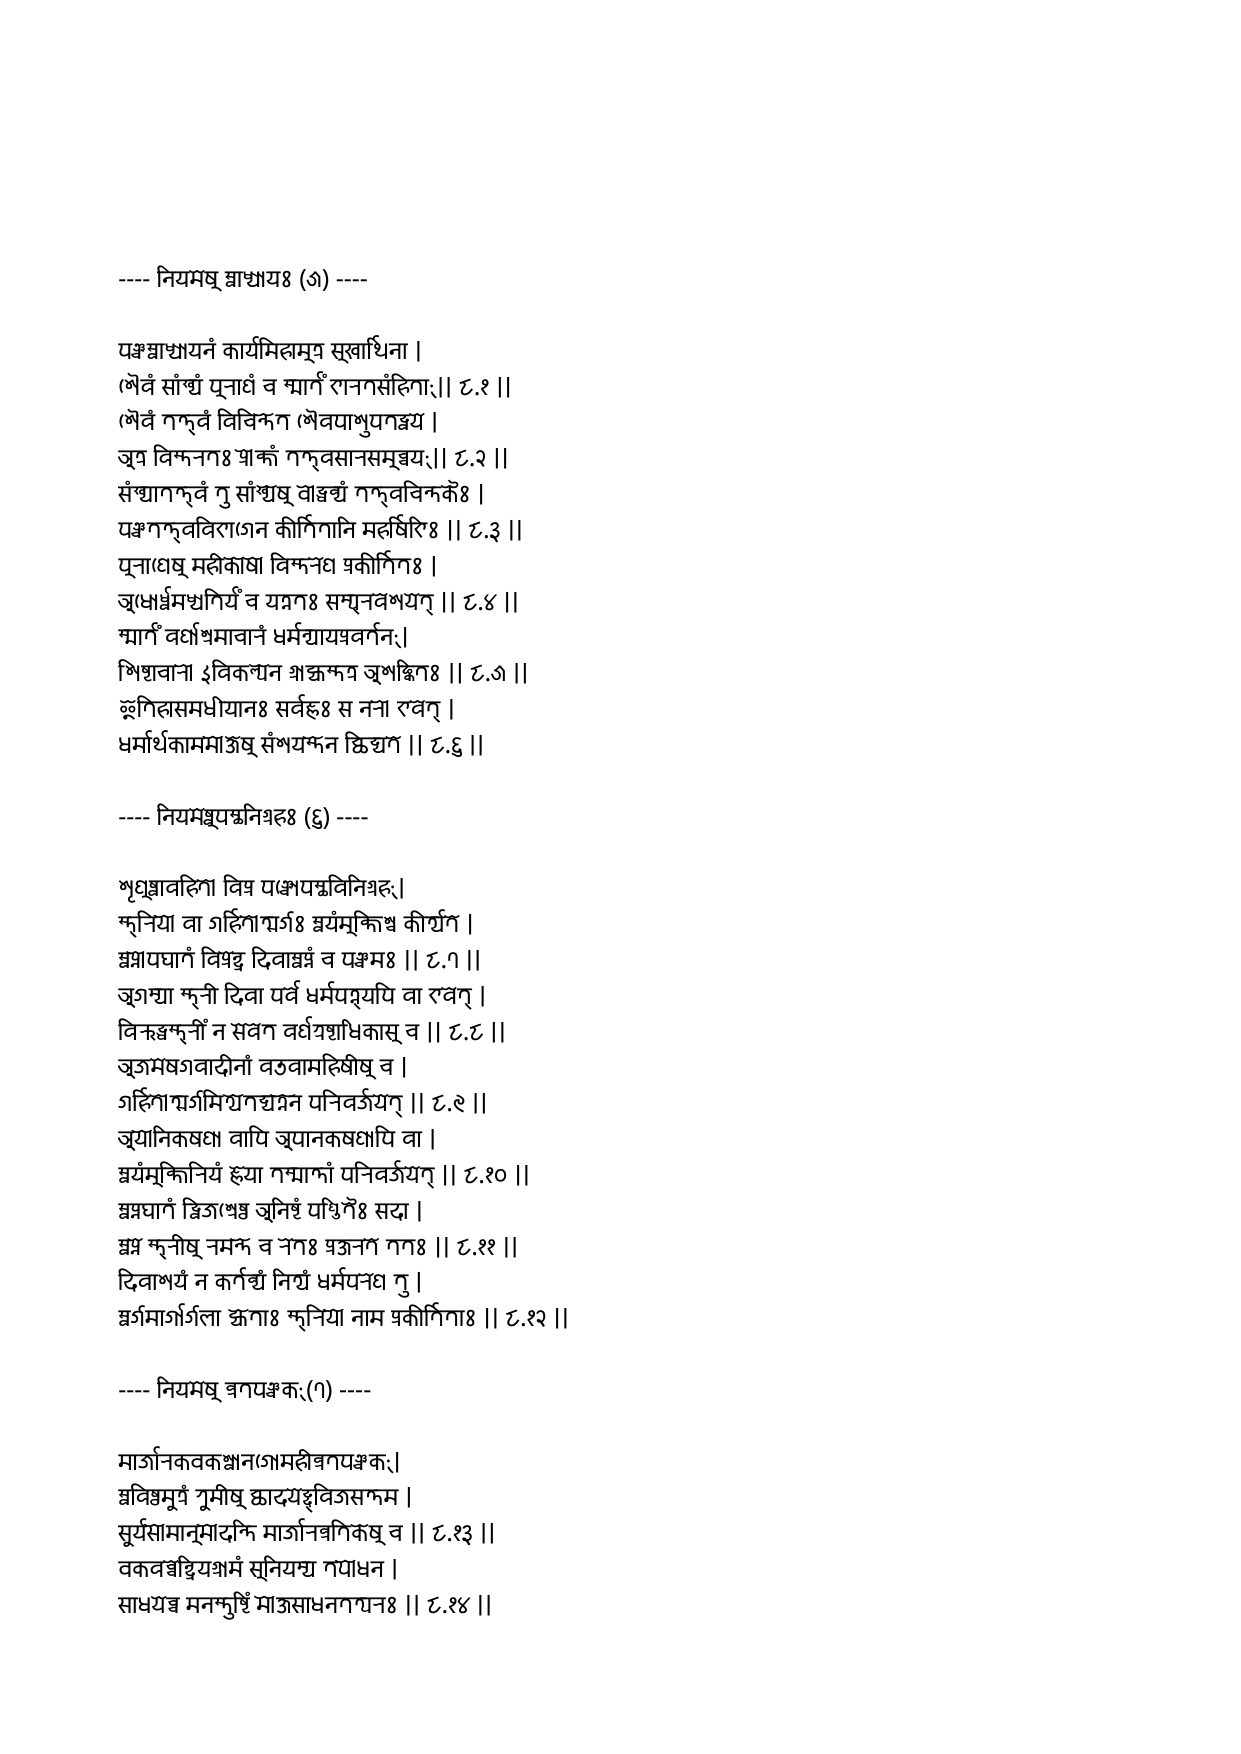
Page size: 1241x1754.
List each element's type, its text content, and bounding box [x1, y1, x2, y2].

text 𑐳𑑂𑐟𑑂𑐬𑐶𑐫𑑀 𑐰𑐵 𑐐𑐬𑑂𑐴𑐶𑐟𑑀𑐟𑑂𑐳𑐬𑑂𑐐𑑅 𑐳𑑂𑐰𑐫𑑄𑐩𑐸𑐎𑑂𑐟𑐶𑐱𑑂𑐔 𑐎𑐷𑐬𑑂𑐟𑑂𑐫𑐟𑐾 𑑋 [118, 906, 1122, 942]
text 𑐀𑐐𑐩𑑂𑐫𑐵 𑐳𑑂𑐟𑑂𑐬𑐷 𑐡𑐶𑐰𑐵 𑐥𑐬𑑂𑐰𑐾 𑐢𑐬𑑂𑐩𑐥𑐟𑑂𑐣𑑂𑐫𑐥𑐶 𑐰𑐵 𑐨𑐰𑐾𑐟𑑂 𑑋 [118, 978, 1122, 1014]
text 𑐳𑑂𑐰𑐥𑑂𑐣𑐾 𑐳𑑂𑐟𑑂𑐬𑐷𑐲𑐸 𑐬𑐩𑐣𑑂𑐟𑐾 𑐔 𑐬𑐾𑐟𑑅 𑐥𑑂𑐬𑐎𑑂𑐲𑐬𑐟𑐾 𑐟𑐟𑑅 𑑋𑑋 𑑘.𑑑𑑑 𑑋𑑋 [118, 1229, 1122, 1265]
text 𑐳𑐹𑐬𑑂𑐫𑐳𑑀𑐩𑐵𑐣𑐸𑐩𑑀𑐡𑐣𑑂𑐟𑐶 𑐩𑐵𑐬𑑂𑐖𑐵𑐬𑐰𑑂𑐬𑐟𑐶𑐎𑐾𑐲𑐸 𑐔 𑑋𑑋 𑑘.𑑑𑑓 𑑋𑑋 [118, 1516, 1122, 1551]
text 𑐧𑐎𑐰𑐔𑑂𑐔𑐾𑐣𑑂𑐡𑑂𑐬𑐶𑐫𑐐𑑂𑐬𑐵𑐩𑑄 𑐳𑐸𑐣𑐶𑐫𑐩𑑂𑐫 𑐟𑐥𑑀𑐢𑐣 𑑋 [118, 1551, 1122, 1587]
text 𑐰𑐶𑐬𑐸𑐡𑑂𑐢𑐳𑑂𑐟𑑂𑐬𑐷𑑄 𑐣 𑐳𑐾𑐰𑐾𑐟 𑐰𑐬𑑂𑐞𑐨𑑂𑐬𑐲𑑂𑐚𑐵𑐢𑐶𑐎𑐵𑐳𑐸 𑐔 𑑋𑑋 𑑘.𑑘 𑑋𑑋 [118, 1014, 1122, 1050]
text 𑐀𑐢𑑀𑐬𑑂𑐢𑑂𑐰𑐩𑐢𑑂𑐫𑐟𑐶𑐬𑑂𑐫𑑄 𑐔 𑐫𑐟𑑂𑐣𑐟𑑅 𑐳𑐩𑑂𑐥𑑂𑐬𑐰𑐾𑐱𑐫𑐾𑐟𑑂 𑑋𑑋 𑑘.𑑔 𑑋𑑋 [118, 584, 1122, 620]
text 𑐳𑐵𑐢𑐫𑐾𑐔𑑂𑐔 𑐩𑐣𑐳𑑂𑐟𑐸𑐲𑑂𑐚𑐶𑑄 𑐩𑑀𑐎𑑂𑐲𑐳𑐵𑐢𑐣𑐟𑐟𑑂𑐥𑐬𑑅 𑑋𑑋 𑑘.𑑑𑑔 𑑋𑑋 [118, 1587, 1122, 1623]
text 𑐩𑐵𑐬𑑂𑐖𑐵𑐬𑐎𑐧𑐎𑐱𑑂𑐰𑐵𑐣𑐐𑑀𑐩𑐴𑐷𑐰𑑂𑐬𑐟𑐥𑐘𑑂𑐔𑐎𑑈𑑋 [118, 1444, 1122, 1480]
text ---- 𑐣𑐶𑐫𑐩𑐾𑐲𑑂𑐰𑐸𑐥𑐳𑑂𑐠𑐣𑐶𑐐𑑂𑐬𑐴𑑅 (𑑖) ---- [118, 799, 1122, 835]
text 𑐂𑐟𑐶𑐴𑐵𑐳𑐩𑐢𑐷𑐫𑐵𑐣𑑅 𑐳𑐬𑑂𑐰𑐖𑑂𑐘𑑅 𑐳 𑐣𑐬𑑀 𑐨𑐰𑐾𑐟𑑂 𑑋 [118, 691, 1122, 727]
text 𑐳𑑂𑐰𑐥𑑂𑐣𑑀𑐥𑐑𑐵𑐟𑑄 𑐰𑐶𑐥𑑂𑐬𑐾𑐣𑑂𑐡𑑂𑐬 𑐡𑐶𑐰𑐵𑐳𑑂𑐰𑐥𑑂𑐣𑑄 𑐔 𑐥𑐘𑑂𑐔𑐩𑑅 𑑋𑑋 𑑘.𑑗 𑑋𑑋 [118, 942, 1122, 978]
text 𑐀𑐖𑐩𑐾𑐲𑐐𑐰𑐵𑐡𑐷𑐣𑐵𑑄 𑐰𑐜𑐰𑐵𑐩𑐴𑐶𑐲𑐷𑐲𑐸 𑐔 𑑋 [118, 1050, 1122, 1086]
text 𑐀𑐟𑑂𑐬 𑐰𑐶𑐳𑑂𑐟𑐬𑐟𑑅 𑐥𑑂𑐬𑑀𑐎𑑂𑐟𑑄 𑐟𑐟𑑂𑐟𑑂𑐰𑐳𑐵𑐬𑐳𑐩𑐸𑐔𑑂𑐔𑐫𑑈𑑋𑑋 𑑘.𑑒 𑑋𑑋 [118, 441, 1122, 476]
text 𑐥𑐘𑑂𑐔𑐟𑐟𑑂𑐟𑑂𑐰𑐰𑐶𑐨𑐵𑐐𑐾𑐣 𑐎𑐷𑐬𑑂𑐟𑐶𑐟𑐵𑐣𑐶 𑐩𑐴𑐬𑑂𑐲𑐶𑐨𑐶𑑅 𑑋𑑋 𑑘.𑑓 𑑋𑑋 [118, 512, 1122, 548]
text 𑐳𑑂𑐰𑐬𑑂𑐐𑐩𑐵𑐬𑑂𑐐𑐵𑐬𑑂𑐐𑐮𑐵 𑐴𑑂𑐫𑐾𑐟𑐵𑑅 𑐳𑑂𑐟𑑂𑐬𑐶𑐫𑑀 𑐣𑐵𑐩 𑐥𑑂𑐬𑐎𑐷𑐬𑑂𑐟𑐶𑐟𑐵𑑅 𑑋𑑋 𑑘.𑑑𑑒 𑑋𑑋 [118, 1301, 1122, 1336]
text 𑐳𑑂𑐰𑐰𑐶𑐲𑑂𑐛𑐩𑐹𑐟𑑂𑐬𑑄 𑐨𑐹𑐩𑐷𑐲𑐸 𑐕𑐵𑐡𑐫𑐾𑐡𑑂𑐡𑑂𑐰𑐶𑐖𑐳𑐟𑑂𑐟𑐩 𑑋 [118, 1480, 1122, 1516]
text 𑐐𑐬𑑂𑐴𑐶𑐟𑑀𑐟𑑂𑐳𑐬𑑂𑐐𑐩𑐶𑐟𑑂𑐫𑐾𑐟𑐡𑑂𑐫𑐟𑑂𑐣𑐾𑐣 𑐥𑐬𑐶𑐰𑐬𑑂𑐖𑐫𑐾𑐟𑑂 𑑋𑑋 𑑘.𑑙 𑑋𑑋 [118, 1086, 1122, 1121]
text 𑐀𑐫𑑀𑐣𑐶𑐎𑐲𑐞𑐵 𑐰𑐵𑐥𑐶 𑐀𑐥𑐵𑐣𑐎𑐲𑐞𑐵𑐥𑐶 𑐰𑐵 𑑋 [118, 1121, 1122, 1157]
text ---- 𑐣𑐶𑐫𑐩𑐾𑐲𑐸 𑐰𑑂𑐬𑐟𑐥𑐘𑑂𑐔𑐎𑑈(𑑗) ---- [118, 1372, 1122, 1408]
text 𑐢𑐬𑑂𑐩𑐵𑐬𑑂𑐠𑐎𑐵𑐩𑐩𑑀𑐎𑑂𑐲𑐾𑐲𑐸 𑐳𑑄𑐱𑐫𑐳𑑂𑐟𑐾𑐣 𑐕𑐶𑐡𑑂𑐫𑐟𑐾 𑑋𑑋 𑑘.𑑖 𑑋𑑋 [118, 727, 1122, 763]
text 𑐥𑐘𑑂𑐔𑐳𑑂𑐰𑐵𑐢𑑂𑐫𑐵𑐫𑐣𑑄 𑐎𑐵𑐬𑑂𑐫𑐩𑐶𑐴𑐵𑐩𑐸𑐟𑑂𑐬 𑐳𑐸𑐏𑐵𑐬𑑂𑐠𑐶𑐣𑐵 𑑋 [118, 333, 1122, 369]
text 𑐳𑑂𑐰𑐫𑑄𑐩𑐸𑐎𑑂𑐟𑐶𑐬𑐶𑐫𑑄 𑐖𑑂𑐘𑐾𑐫𑐵 𑐟𑐳𑑂𑐩𑐵𑐟𑑂𑐟𑐵𑑄 𑐥𑐬𑐶𑐰𑐬𑑂𑐖𑐫𑐾𑐟𑑂 𑑋𑑋 𑑘.𑑑𑑐 𑑋𑑋 [118, 1157, 1122, 1193]
text 𑐳𑑂𑐩𑐵𑐬𑑂𑐟𑑄 𑐰𑐬𑑂𑐞𑐵𑐱𑑂𑐬𑐩𑐵𑐔𑐵𑐬𑑄 𑐢𑐬𑑂𑐩𑐣𑑂𑐫𑐵𑐫𑐥𑑂𑐬𑐰𑐬𑑂𑐟𑐣𑑈𑑋 [118, 620, 1122, 656]
text 𑐱𑐺𑐞𑐸𑐲𑑂𑐰𑐵𑐰𑐴𑐶𑐟𑑀 𑐰𑐶𑐥𑑂𑐬 𑐥𑐘𑑂𑐔𑑀𑐥𑐳𑑂𑐠𑐰𑐶𑐣𑐶𑐐𑑂𑐬𑐴𑑈𑑋 [118, 871, 1122, 906]
text 𑐥𑐸𑐬𑐵𑐞𑐾𑐲𑐸 𑐩𑐴𑐷𑐎𑑀𑐲𑑀 𑐰𑐶𑐳𑑂𑐟𑐬𑐾𑐞 𑐥𑑂𑐬𑐎𑐷𑐬𑑂𑐟𑐶𑐟𑑅 𑑋 [118, 548, 1122, 584]
text 𑐱𑐿𑐰𑑄 𑐳𑐵𑑄𑐏𑑂𑐫𑑄 𑐥𑐸𑐬𑐵𑐞𑑄 𑐔 𑐳𑑂𑐩𑐵𑐬𑑂𑐟𑑄 𑐨𑐵𑐬𑐟𑐳𑑄𑐴𑐶𑐟𑐵𑑈𑑋𑑋 𑑘.𑑑 𑑋𑑋 [118, 369, 1122, 405]
text ---- 𑐣𑐶𑐫𑐩𑐾𑐲𑐸 𑐳𑑂𑐰𑐵𑐢𑑂𑐫𑐵𑐫𑑅 (𑑕) ---- [118, 261, 1122, 297]
text 𑐱𑐿𑐰𑑄 𑐟𑐟𑑂𑐟𑑂𑐰𑑄 𑐰𑐶𑐔𑐶𑐣𑑂𑐟𑐾𑐟 𑐱𑐿𑐰𑐥𑐵𑐱𑐸𑐥𑐟𑐡𑑂𑐰𑐫𑐾 𑑋 [118, 405, 1122, 441]
text 𑐡𑐶𑐰𑐵𑐱𑐫𑑄 𑐣 𑐎𑐬𑑂𑐟𑐰𑑂𑐫𑑄 𑐣𑐶𑐟𑑂𑐫𑑄 𑐢𑐬𑑂𑐩𑐥𑐬𑐾𑐞 𑐟𑐸 𑑋 [118, 1265, 1122, 1301]
text 𑐳𑑄𑐏𑑂𑐫𑐵𑐟𑐟𑑂𑐟𑑂𑐰𑑄 𑐟𑐸 𑐳𑐵𑑄𑐏𑑂𑐫𑐾𑐲𑐸 𑐧𑑀𑐡𑑂𑐢𑐰𑑂𑐫𑑄 𑐟𑐟𑑂𑐟𑑂𑐰𑐔𑐶𑐣𑑂𑐟𑐎𑐿𑑅 𑑋 [118, 476, 1122, 512]
text 𑐳𑑂𑐰𑐥𑑂𑐣𑐑𑐵𑐟𑑄 𑐡𑑂𑐰𑐶𑐖𑐱𑑂𑐬𑐾𑐲𑑂𑐛 𑐀𑐣𑐶𑐲𑑂𑐚𑑄 𑐥𑐞𑑂𑐜𑐶𑐟𑐿𑑅 𑐳𑐡𑐵 𑑋 [118, 1193, 1122, 1229]
text 𑐱𑐶𑐲𑑂𑐚𑐵𑐔𑐵𑐬𑑀 𑑇𑐰𑐶𑐎𑐮𑑂𑐥𑐾𑐣 𑐐𑑂𑐬𑐵𑐴𑑂𑐫𑐳𑑂𑐟𑐟𑑂𑐬 𑐀𑐱𑐒𑑂𑐎𑐶𑐟𑑅 𑑋𑑋 𑑘.𑑕 𑑋𑑋 [118, 656, 1122, 691]
